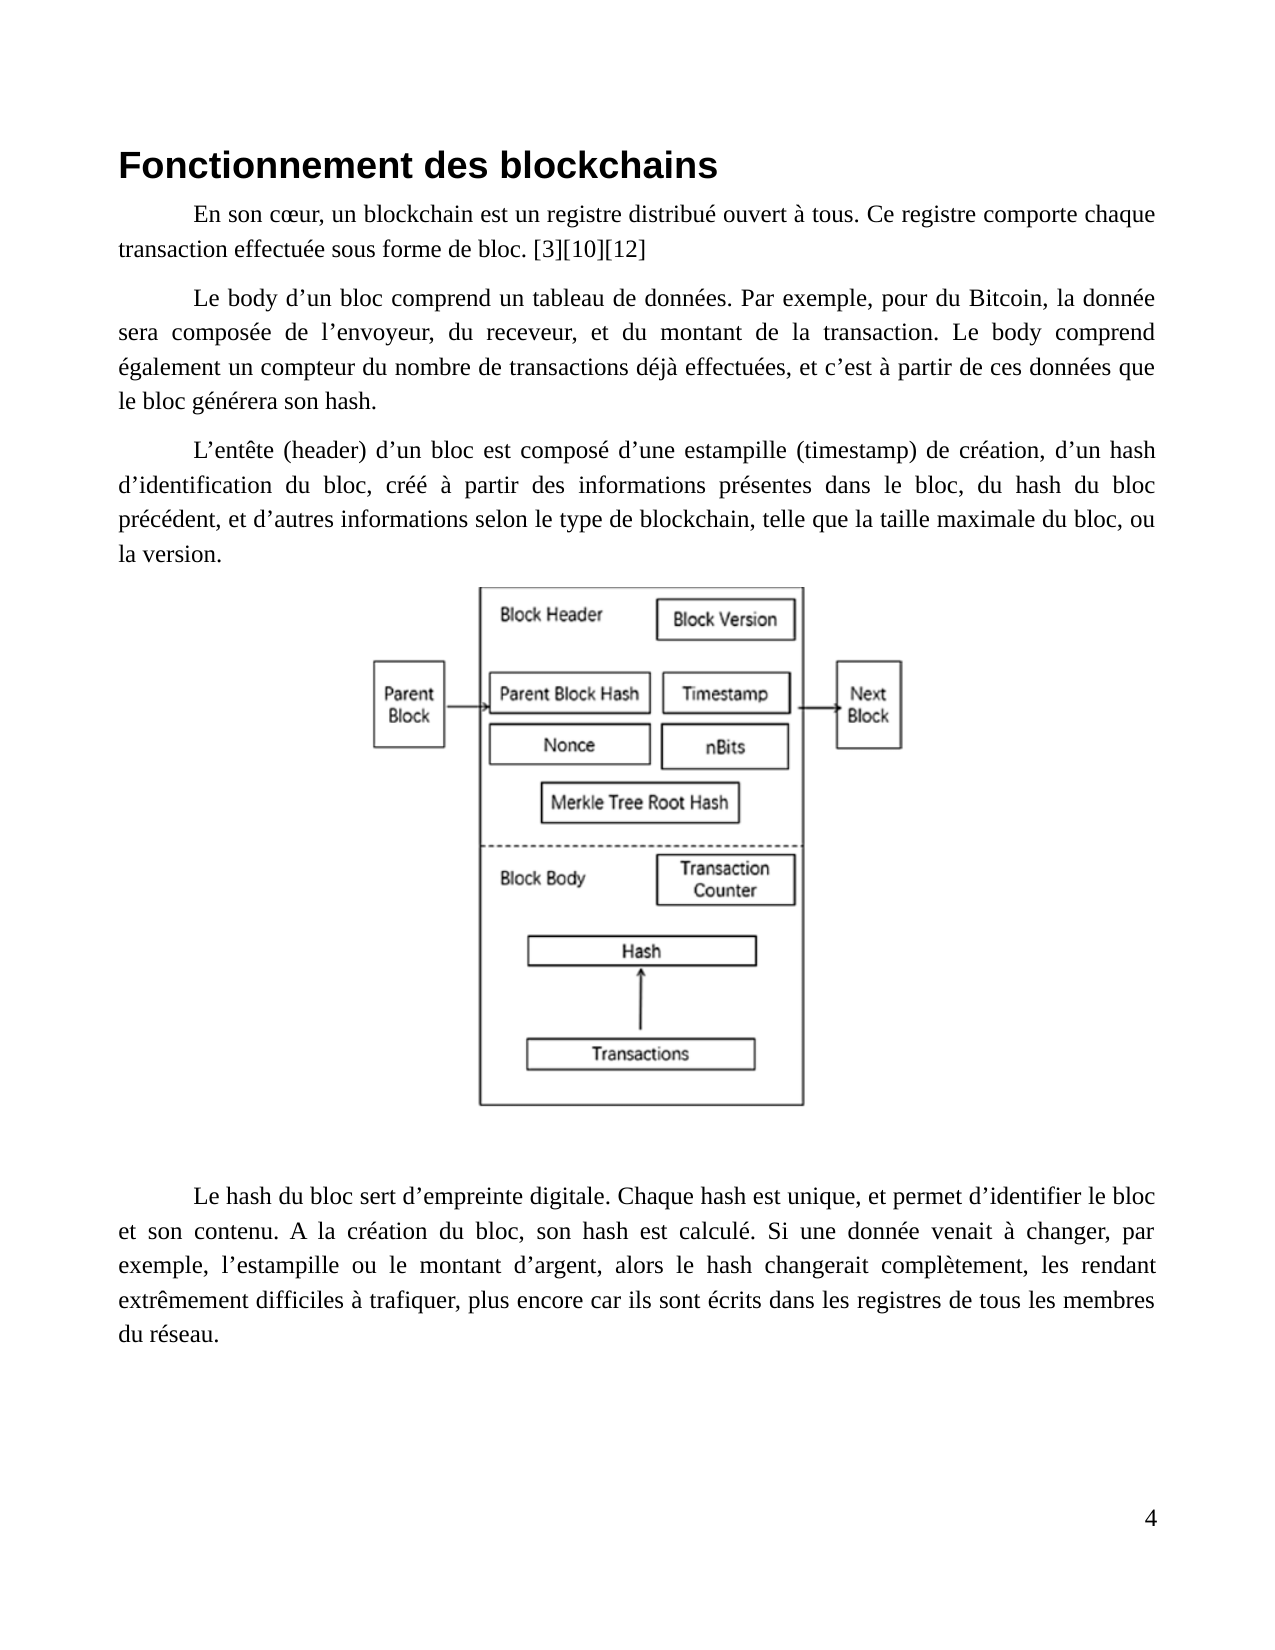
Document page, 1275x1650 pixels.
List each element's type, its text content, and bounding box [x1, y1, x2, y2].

picture [118, 587, 1157, 1127]
text L’entête (header) d’un bloc est composé d’une estampille (timestamp) de création, d’un hash d’identification du bloc, créé à partir des informations présentes dans le bloc, du hash du bloc précédent, et d’autres informations selon le type de blockchain, telle que la taille maximale du bloc, ou la version. [118, 435, 1157, 567]
text Le body d’un bloc comprend un tableau de données. Par exemple, pour du Bitcoin, la donnée sera composée de l’envoyeur, du receveur, et du montant de la transaction. Le body comprend également un compteur du nombre de transactions déjà effectuées, et c’est à partir de ces données que le bloc générera son hash. [118, 283, 1157, 415]
text En son cœur, un blockchain est un registre distribué ouvert à tous. Ce registre comporte chaque transaction effectuée sous forme de bloc. [3][10][12] [118, 199, 1157, 262]
text Le hash du bloc sert d’empreinte digitale. Chaque hash est unique, et permet d’identifier le bloc et son contenu. A la création du bloc, son hash est calculé. Si une donnée venait à changer, par exemple, l’estampille ou le montant d’argent, alors le hash changerait complètement, les rendant extrêmement difficiles à trafiquer, plus encore car ils sont écrits dans les registres de tous les membres du réseau. [118, 1181, 1157, 1348]
subtitle Fonctionnement des blockchains [118, 143, 1157, 187]
